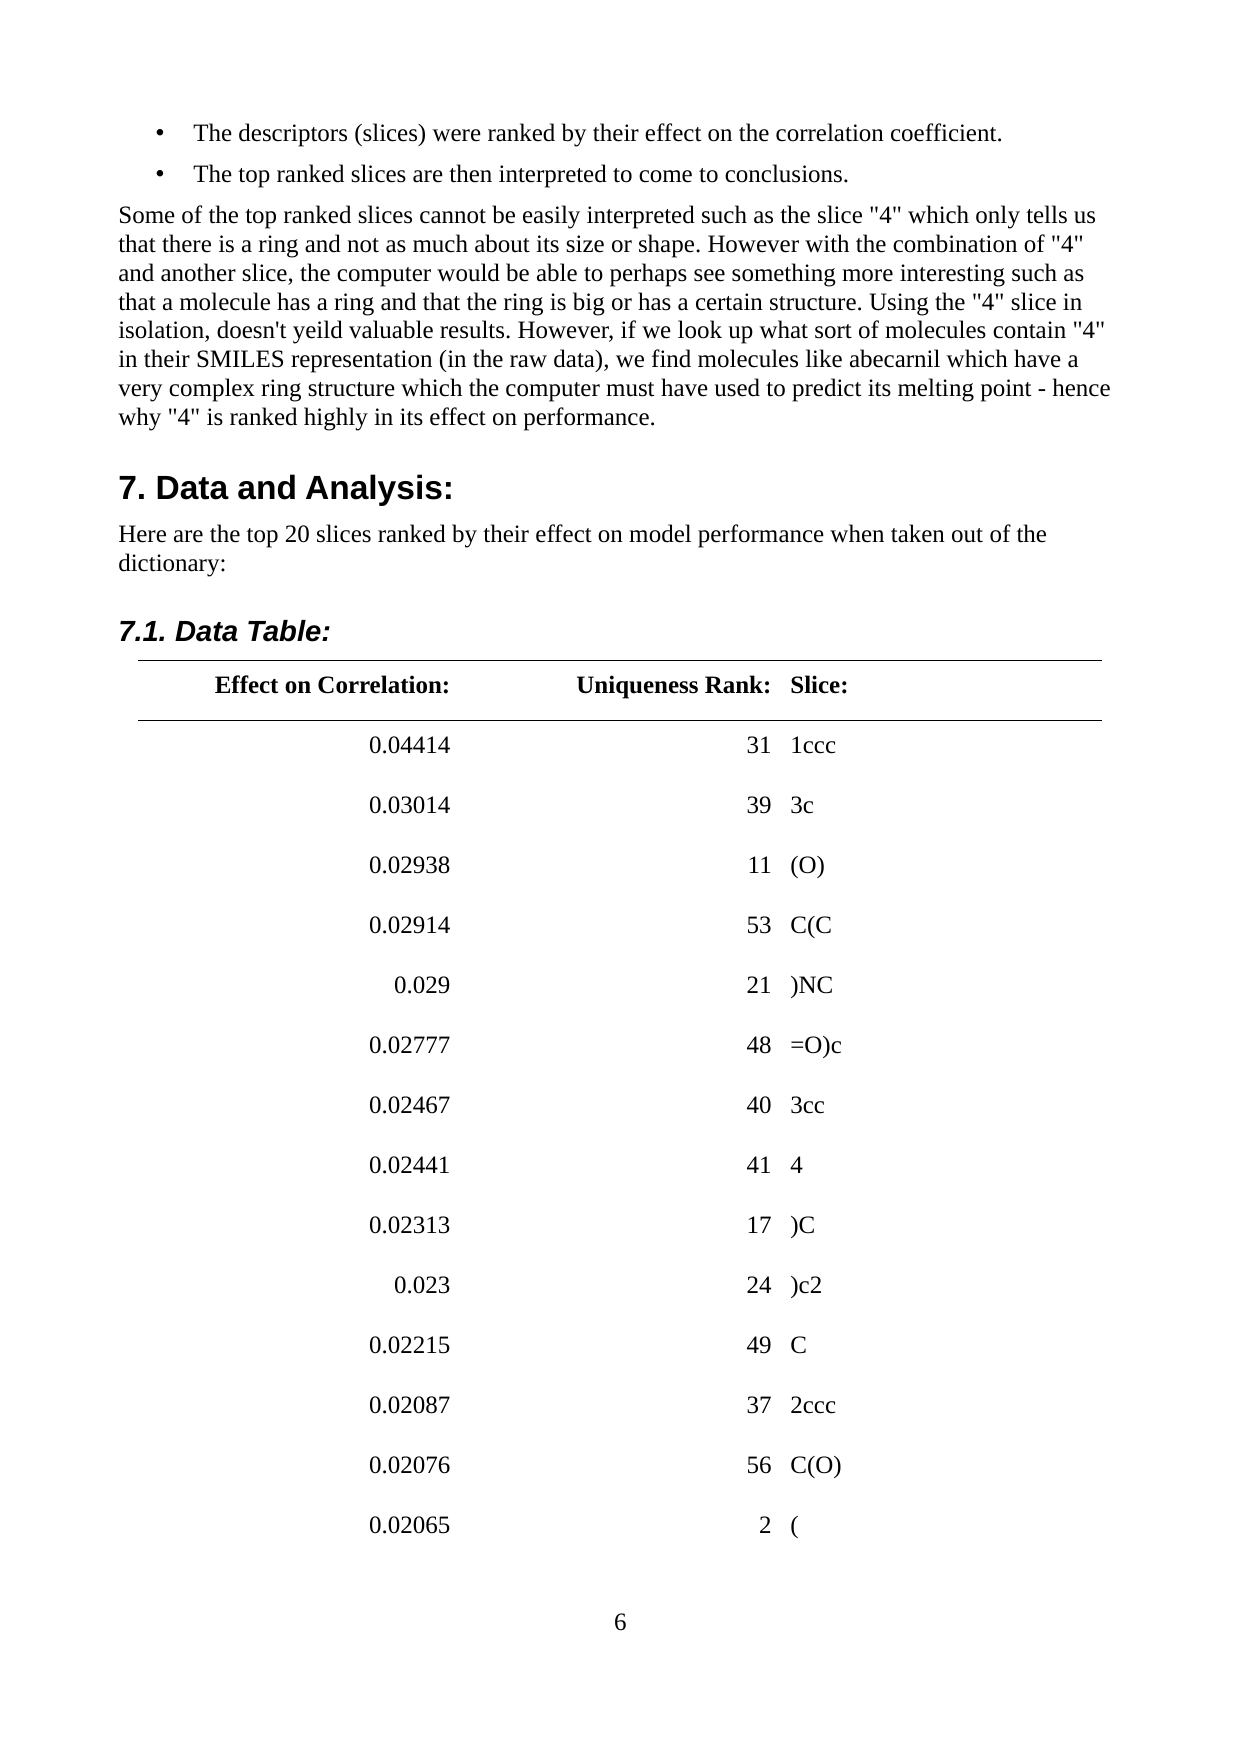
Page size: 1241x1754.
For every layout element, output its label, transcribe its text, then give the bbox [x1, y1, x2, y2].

list The top ranked slices are then interpreted to come to conclusions. [156, 159, 1122, 188]
table_cell C(C [781, 901, 1102, 961]
table_cell (O) [781, 841, 1102, 901]
table_cell 0.02441 [138, 1141, 459, 1201]
table_cell 3cc [781, 1081, 1102, 1141]
table_cell 0.02777 [138, 1021, 459, 1081]
table_cell ( [781, 1501, 1102, 1561]
subtitle Data Table: [118, 614, 1122, 648]
table_cell 0.029 [138, 961, 459, 1021]
table_cell 2ccc [781, 1381, 1102, 1441]
table_cell 0.02313 [138, 1201, 459, 1261]
table_cell 0.02215 [138, 1321, 459, 1381]
table_cell 0.04414 [138, 721, 459, 781]
table_cell 0.02914 [138, 901, 459, 961]
table_cell 0.02087 [138, 1381, 459, 1441]
table_header Slice: [781, 661, 1102, 720]
text Some of the top ranked slices cannot be easily interpreted such as the slice "4" which only tells us that there is a ring and not as much about its size or shape. However with the combination of "4" and another slice, the computer would be able to perhaps see something more interesting such as that a molecule has a ring and that the ring is big or has a certain structure. Using the "4" slice in isolation, doesn't yeild valuable results. However, if we look up what sort of molecules contain "4" in their SMILES representation (in the raw data), we find molecules like abecarnil which have a very complex ring structure which the computer must have used to predict its melting point - hence why "4" is ranked highly in its effect on performance. [118, 201, 1122, 431]
table_cell 0.02065 [138, 1501, 459, 1561]
table_header Uniqueness Rank: [460, 661, 781, 720]
table_cell )C [781, 1201, 1102, 1261]
table_cell 1ccc [781, 721, 1102, 781]
table_cell 41 [460, 1141, 781, 1201]
table_cell 17 [460, 1201, 781, 1261]
table_cell 48 [460, 1021, 781, 1081]
table_cell 53 [460, 901, 781, 961]
table_cell )NC [781, 961, 1102, 1021]
subtitle Data and Analysis: [118, 468, 1122, 507]
table_cell 4 [781, 1141, 1102, 1201]
table_cell 21 [460, 961, 781, 1021]
table_cell C [781, 1321, 1102, 1381]
table_cell 40 [460, 1081, 781, 1141]
table_cell =O)c [781, 1021, 1102, 1081]
table_cell 49 [460, 1321, 781, 1381]
table_cell 2 [460, 1501, 781, 1561]
table_cell 11 [460, 841, 781, 901]
table_cell 3c [781, 781, 1102, 841]
table_cell 0.02076 [138, 1441, 459, 1501]
table_header Effect on Correlation: [138, 661, 459, 720]
table_cell )c2 [781, 1261, 1102, 1321]
table_cell C(O) [781, 1441, 1102, 1501]
table_cell 24 [460, 1261, 781, 1321]
list The descriptors (slices) were ranked by their effect on the correlation coefficient. [156, 118, 1122, 147]
table_cell 31 [460, 721, 781, 781]
table_cell 39 [460, 781, 781, 841]
table_cell 0.02467 [138, 1081, 459, 1141]
text Here are the top 20 slices ranked by their effect on model performance when taken out of the dictionary: [118, 519, 1122, 577]
table_cell 0.023 [138, 1261, 459, 1321]
table_cell 0.02938 [138, 841, 459, 901]
table_cell 56 [460, 1441, 781, 1501]
table_cell 37 [460, 1381, 781, 1441]
table_cell 0.03014 [138, 781, 459, 841]
